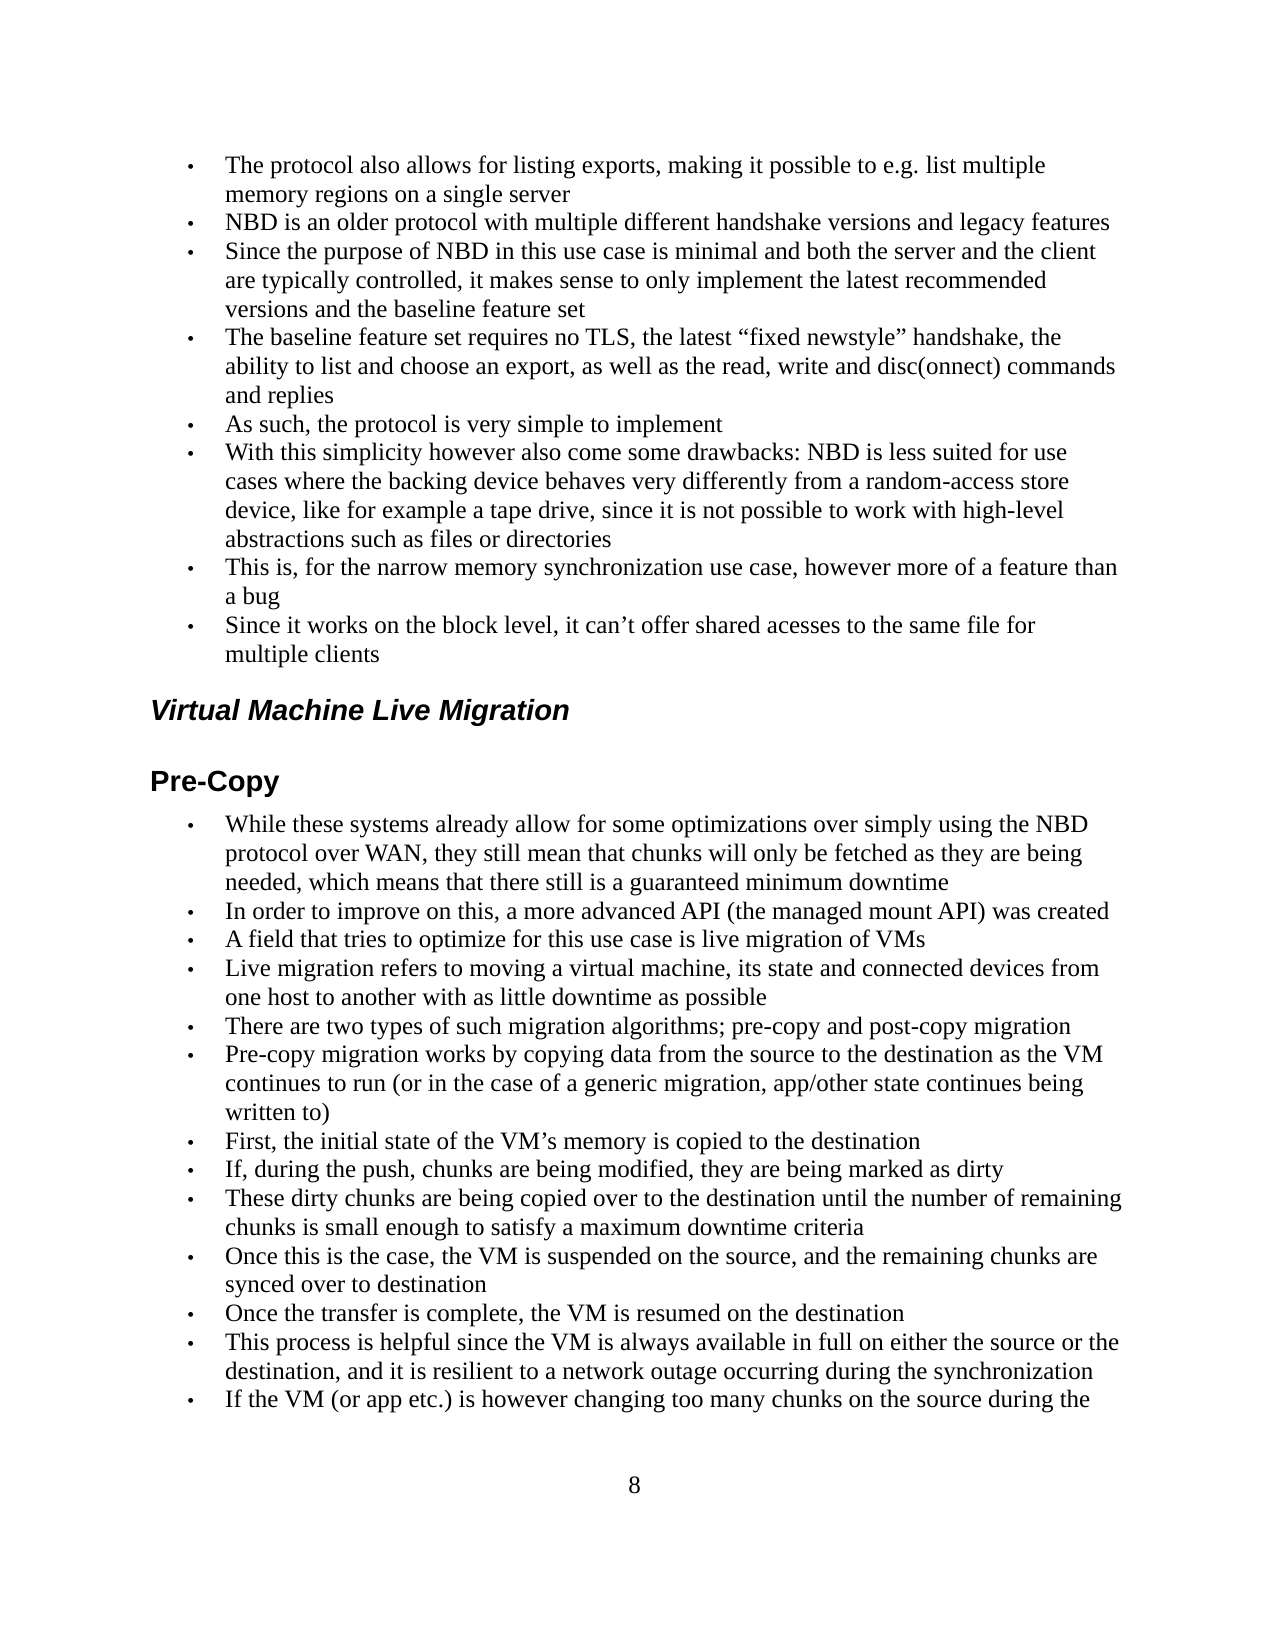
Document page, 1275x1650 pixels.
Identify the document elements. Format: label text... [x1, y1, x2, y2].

list These dirty chunks are being copied over to the destination until the number of remaining chunks is small enough to satisfy a maximum downtime criteria [187, 1183, 1125, 1241]
list If the VM (or app etc.) is however changing too many chunks on the source during the [187, 1384, 1125, 1413]
list This process is helpful since the VM is always available in full on either the source or the destination, and it is resilient to a network outage occurring during the synchronization [187, 1327, 1125, 1384]
list While these systems already allow for some optimizations over simply using the NBD protocol over WAN, they still mean that chunks will only be fetched as they are being needed, which means that there still is a guaranteed minimum downtime [187, 809, 1125, 896]
list Once this is the case, the VM is suspended on the source, and the remaining chunks are synced over to destination [187, 1241, 1125, 1298]
list As such, the protocol is very simple to implement [187, 409, 1125, 437]
list If, during the push, chunks are being modified, they are being marked as dirty [187, 1154, 1125, 1183]
list Once the transfer is complete, the VM is resumed on the destination [187, 1298, 1125, 1327]
list Since the purpose of NBD in this use case is minimal and both the server and the client are typically controlled, it makes sense to only implement the latest recommended versions and the baseline feature set [187, 236, 1125, 322]
list Pre-copy migration works by copying data from the source to the destination as the VM continues to run (or in the case of a generic migration, app/other state continues being written to) [187, 1039, 1125, 1126]
list This is, for the narrow memory synchronization use case, however more of a feature than a bug [187, 552, 1125, 610]
list The protocol also allows for listing exports, making it possible to e.g. list multiple memory regions on a single server [187, 150, 1125, 207]
list In order to improve on this, a more advanced API (the managed mount API) was created [187, 896, 1125, 924]
list The baseline feature set requires no TLS, the latest “fixed newstyle” handshake, the ability to list and choose an export, as well as the read, write and disc(onnect) commands and replies [187, 322, 1125, 409]
subtitle Pre-Copy [150, 763, 1125, 797]
list A field that tries to optimize for this use case is live migration of VMs [187, 924, 1125, 953]
list With this simplicity however also come some drawbacks: NBD is less suited for use cases where the backing device behaves very differently from a random-access store device, like for example a tape drive, since it is not possible to work with high-level abstractions such as files or directories [187, 437, 1125, 552]
list NBD is an older protocol with multiple different handshake versions and legacy features [187, 207, 1125, 236]
list Since it works on the block level, it can’t offer shared acesses to the same file for multiple clients [187, 610, 1125, 667]
list Live migration refers to moving a virtual machine, its state and connected devices from one host to another with as little downtime as possible [187, 953, 1125, 1011]
list There are two types of such migration algorithms; pre-copy and post-copy migration [187, 1011, 1125, 1039]
list First, the initial state of the VM’s memory is copied to the destination [187, 1126, 1125, 1154]
subtitle Virtual Machine Live Migration [150, 692, 1125, 726]
